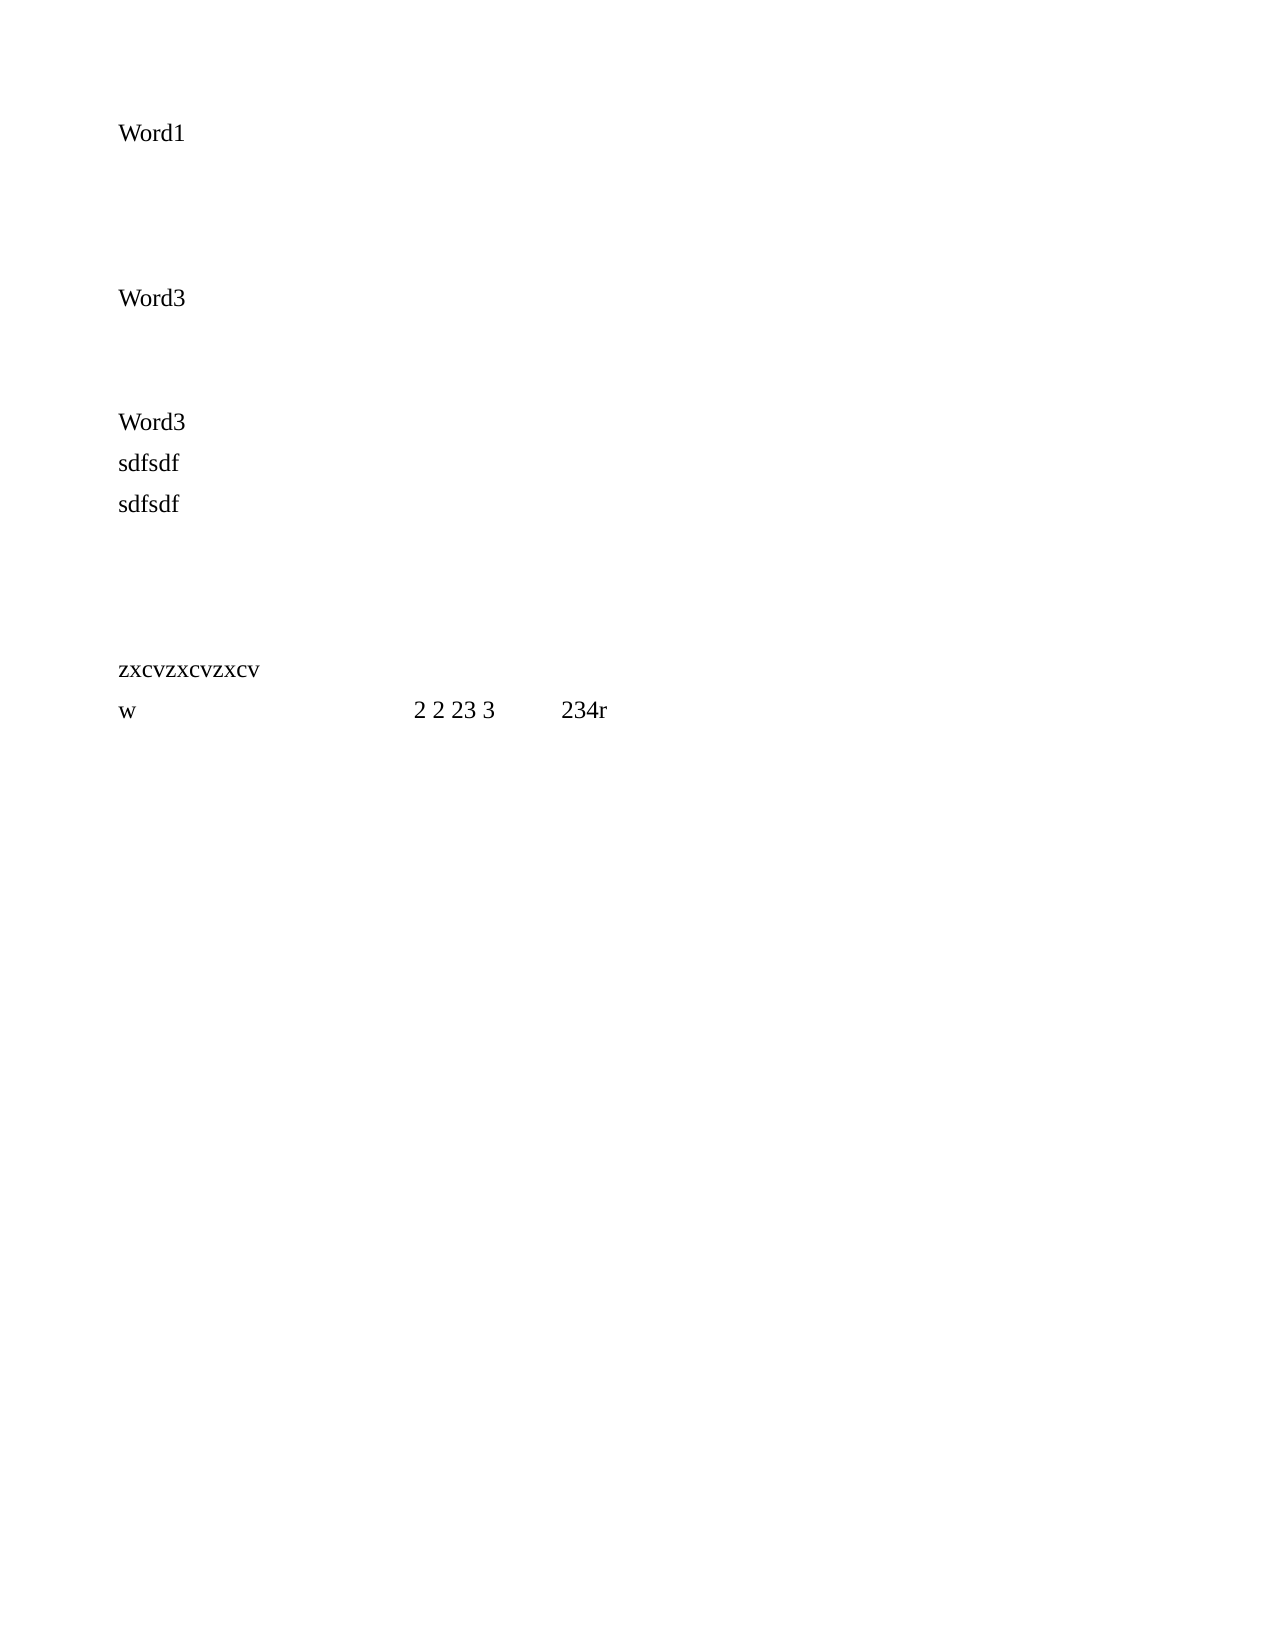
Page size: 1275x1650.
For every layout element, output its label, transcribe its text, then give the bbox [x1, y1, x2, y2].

text w 2 2 23 3 234r [118, 696, 1157, 724]
text Word1 [118, 118, 1157, 147]
text sdfsdf [118, 448, 1157, 477]
text Word3 [118, 407, 1157, 436]
text sdfsdf [118, 489, 1157, 518]
text Word3 [118, 283, 1157, 312]
text zxcvzxcvzxcv [118, 654, 1157, 683]
